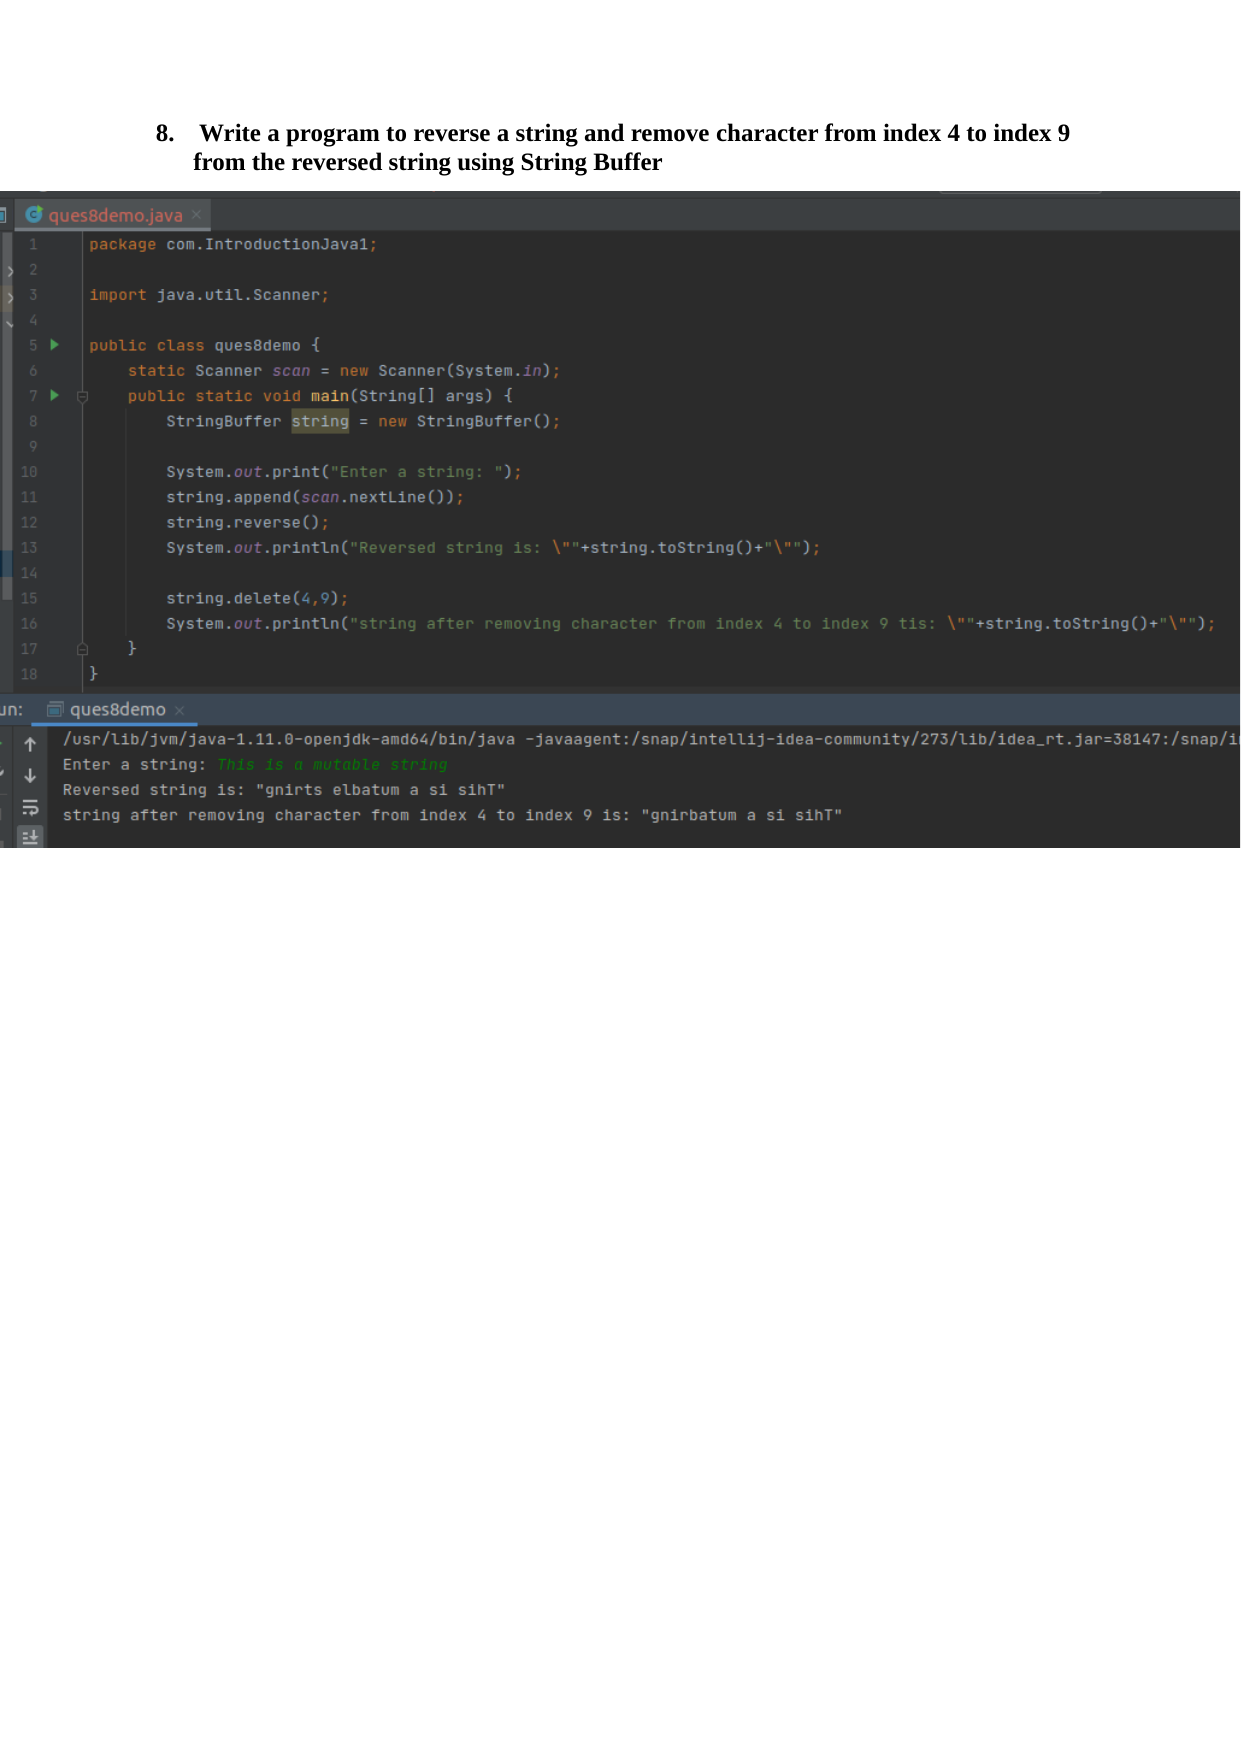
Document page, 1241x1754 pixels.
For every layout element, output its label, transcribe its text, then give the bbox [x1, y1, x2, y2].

picture [0, 191, 1241, 848]
list [156, 848, 1122, 877]
list Write a program to reverse a string and remove character from index 4 to index 9 from the reversed string using String Buffer [156, 118, 1122, 191]
